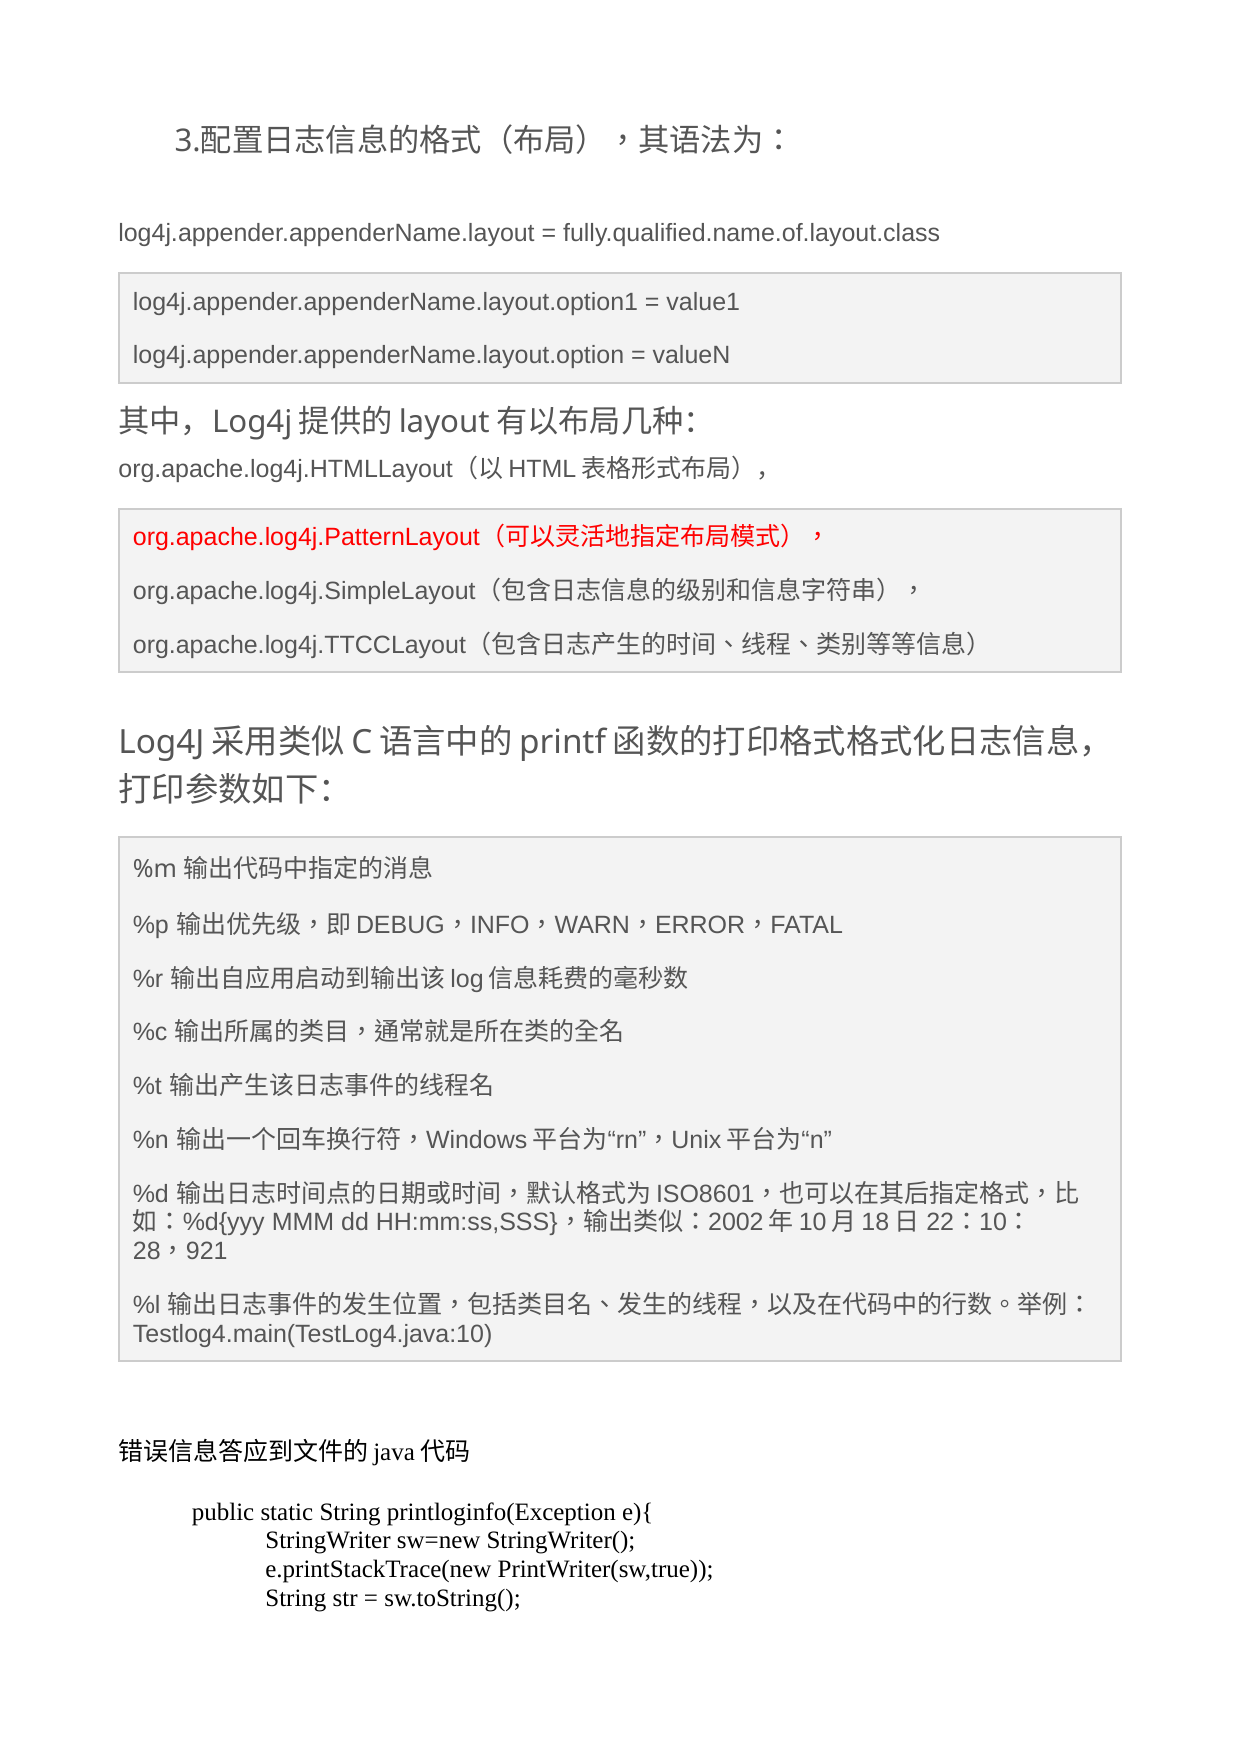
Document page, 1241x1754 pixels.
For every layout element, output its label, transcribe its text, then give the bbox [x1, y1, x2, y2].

text org.apache.log4j.HTMLLayout（以HTML表格形式布局）， [118, 454, 1122, 483]
text %p 输出优先级，即DEBUG，INFO，WARN，ERROR，FATAL [120, 895, 1120, 938]
text %m 输出代码中指定的消息 [120, 838, 1120, 885]
text 其中，Log4j提供的layout有以布局几种： [118, 396, 1122, 442]
text %r 输出自应用启动到输出该log信息耗费的毫秒数 [120, 949, 1120, 992]
text 错误信息答应到文件的java代码 [118, 1432, 1122, 1468]
text log4j.appender.appenderName.layout.option1 = value1 [120, 274, 1120, 315]
text log4j.appender.appenderName.layout.option = valueN [120, 326, 1120, 382]
text %c 输出所属的类目，通常就是所在类的全名 [120, 1003, 1120, 1046]
text %n 输出一个回车换行符，Windows平台为“rn”，Unix平台为“n” [120, 1110, 1120, 1153]
text log4j.appender.appenderName.layout = fully.qualified.name.of.layout.class [118, 218, 1122, 247]
text public static String printloginfo(Exception e){ [118, 1497, 1122, 1526]
text Log4J采用类似C语言中的printf函数的打印格式格式化日志信息，打印参数如下： [118, 714, 1122, 811]
text StringWriter sw=new StringWriter(); [118, 1526, 1122, 1554]
text %t 输出产生该日志事件的线程名 [120, 1056, 1120, 1100]
text %l 输出日志事件的发生位置，包括类目名、发生的线程，以及在代码中的行数。举例：Testlog4.main(TestLog4.java:10) [120, 1275, 1120, 1360]
text org.apache.log4j.TTCCLayout（包含日志产生的时间、线程、类别等等信息） [120, 615, 1120, 671]
text 3.配置日志信息的格式（布局），其语法为： [118, 118, 1122, 161]
text org.apache.log4j.SimpleLayout（包含日志信息的级别和信息字符串）， [120, 562, 1120, 605]
text %d 输出日志时间点的日期或时间，默认格式为ISO8601，也可以在其后指定格式，比如：%d{yyy MMM dd HH:mm:ss,SSS}，输出类似：2002年10月18日 22：10：28，921 [120, 1164, 1120, 1265]
text String str = sw.toString(); [118, 1583, 1122, 1612]
text org.apache.log4j.PatternLayout（可以灵活地指定布局模式）， [120, 510, 1120, 551]
text e.printStackTrace(new PrintWriter(sw,true)); [118, 1554, 1122, 1583]
